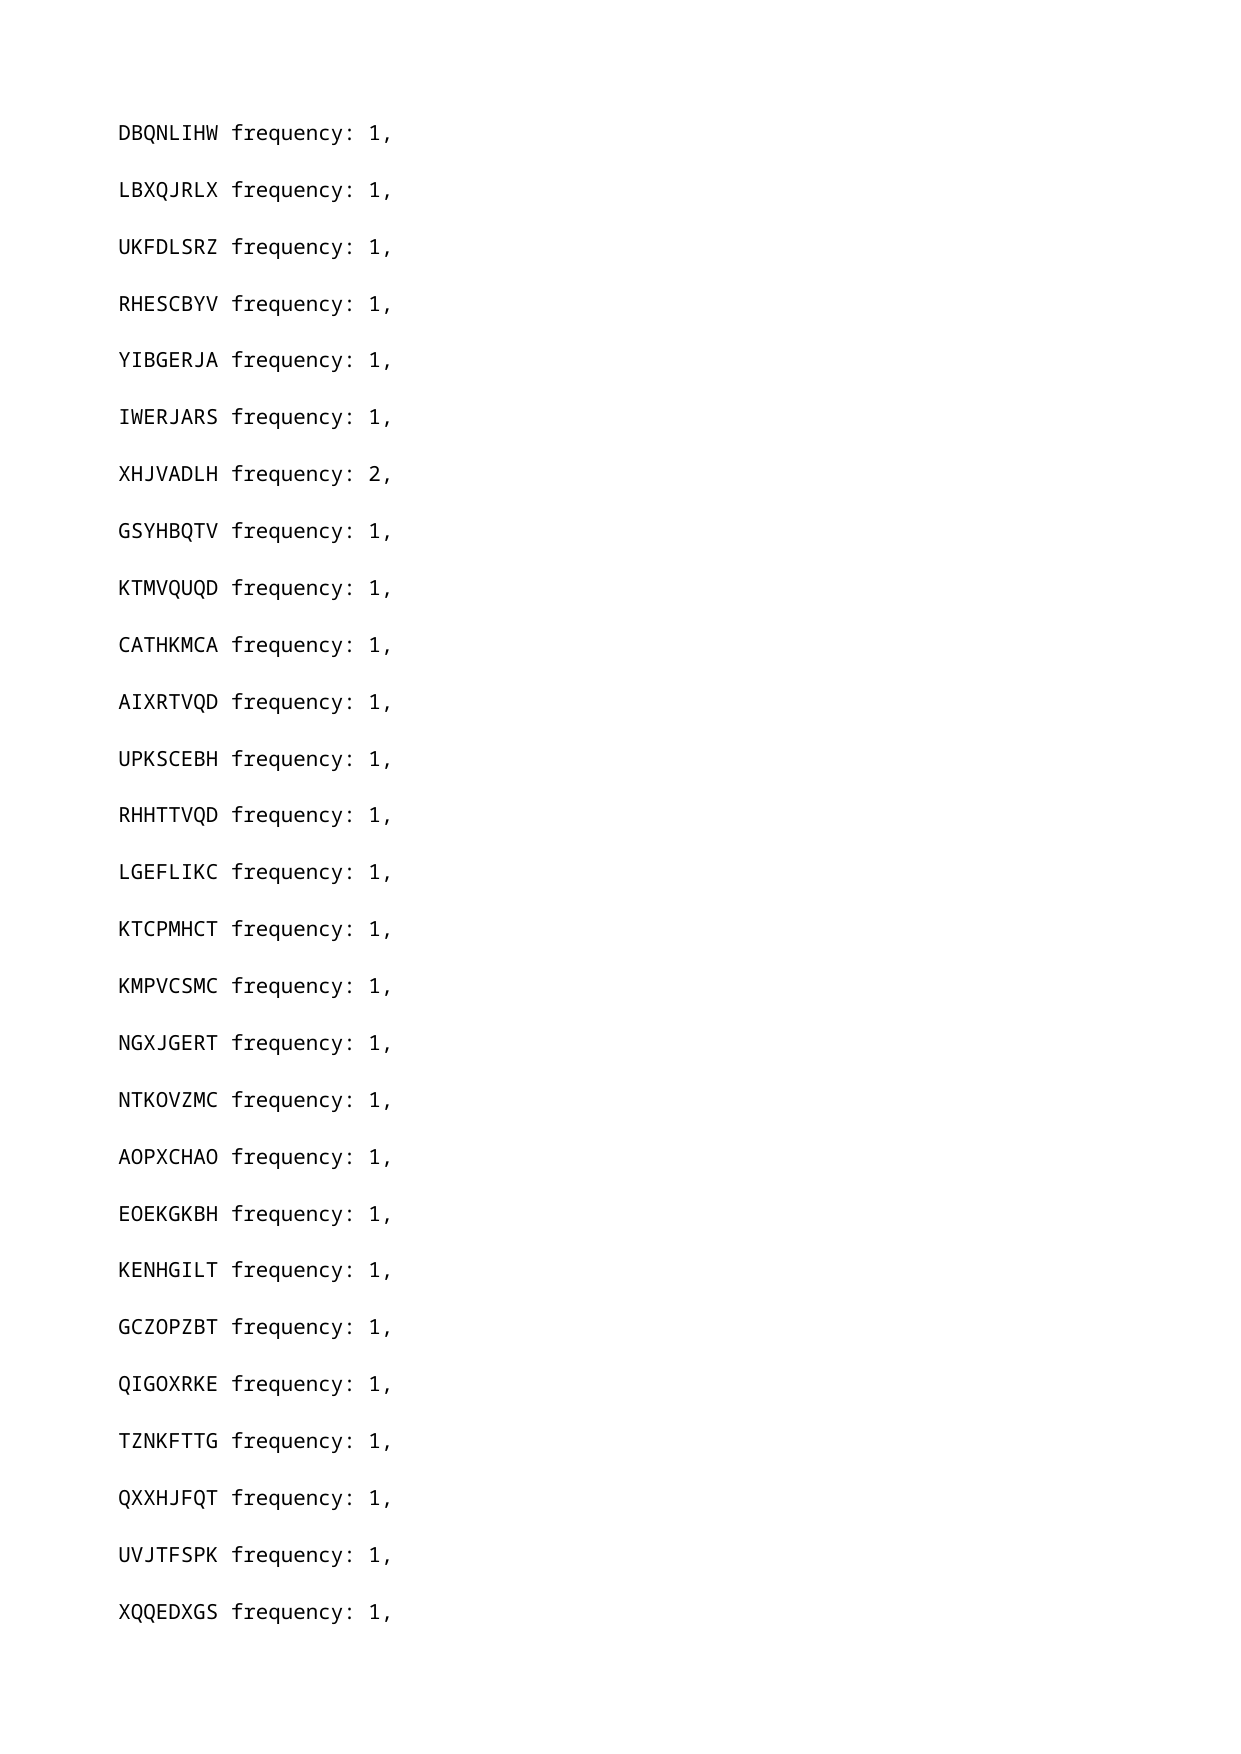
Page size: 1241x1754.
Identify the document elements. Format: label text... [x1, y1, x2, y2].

text KMPVCSMC frequency: 1, [118, 971, 1122, 1000]
text LBXQJRLX frequency: 1, [118, 175, 1122, 203]
text QXXHJFQT frequency: 1, [118, 1483, 1122, 1512]
text IWERJARS frequency: 1, [118, 402, 1122, 431]
text EOEKGKBH frequency: 1, [118, 1199, 1122, 1227]
text AOPXCHAO frequency: 1, [118, 1142, 1122, 1170]
text UKFDLSRZ frequency: 1, [118, 232, 1122, 260]
text KTMVQUQD frequency: 1, [118, 573, 1122, 602]
text LGEFLIKC frequency: 1, [118, 857, 1122, 886]
text GSYHBQTV frequency: 1, [118, 516, 1122, 545]
text NGXJGERT frequency: 1, [118, 1028, 1122, 1057]
text DBQNLIHW frequency: 1, [118, 118, 1122, 147]
text NTKOVZMC frequency: 1, [118, 1085, 1122, 1113]
text CATHKMCA frequency: 1, [118, 630, 1122, 658]
text KTCPMHCT frequency: 1, [118, 914, 1122, 943]
text TZNKFTTG frequency: 1, [118, 1426, 1122, 1455]
text UPKSCEBH frequency: 1, [118, 744, 1122, 772]
text KENHGILT frequency: 1, [118, 1256, 1122, 1284]
text RHESCBYV frequency: 1, [118, 289, 1122, 317]
text RHHTTVQD frequency: 1, [118, 801, 1122, 829]
text XQQEDXGS frequency: 1, [118, 1597, 1122, 1625]
text AIXRTVQD frequency: 1, [118, 687, 1122, 715]
text GCZOPZBT frequency: 1, [118, 1312, 1122, 1341]
text XHJVADLH frequency: 2, [118, 459, 1122, 488]
text YIBGERJA frequency: 1, [118, 346, 1122, 374]
text UVJTFSPK frequency: 1, [118, 1540, 1122, 1568]
text QIGOXRKE frequency: 1, [118, 1369, 1122, 1398]
